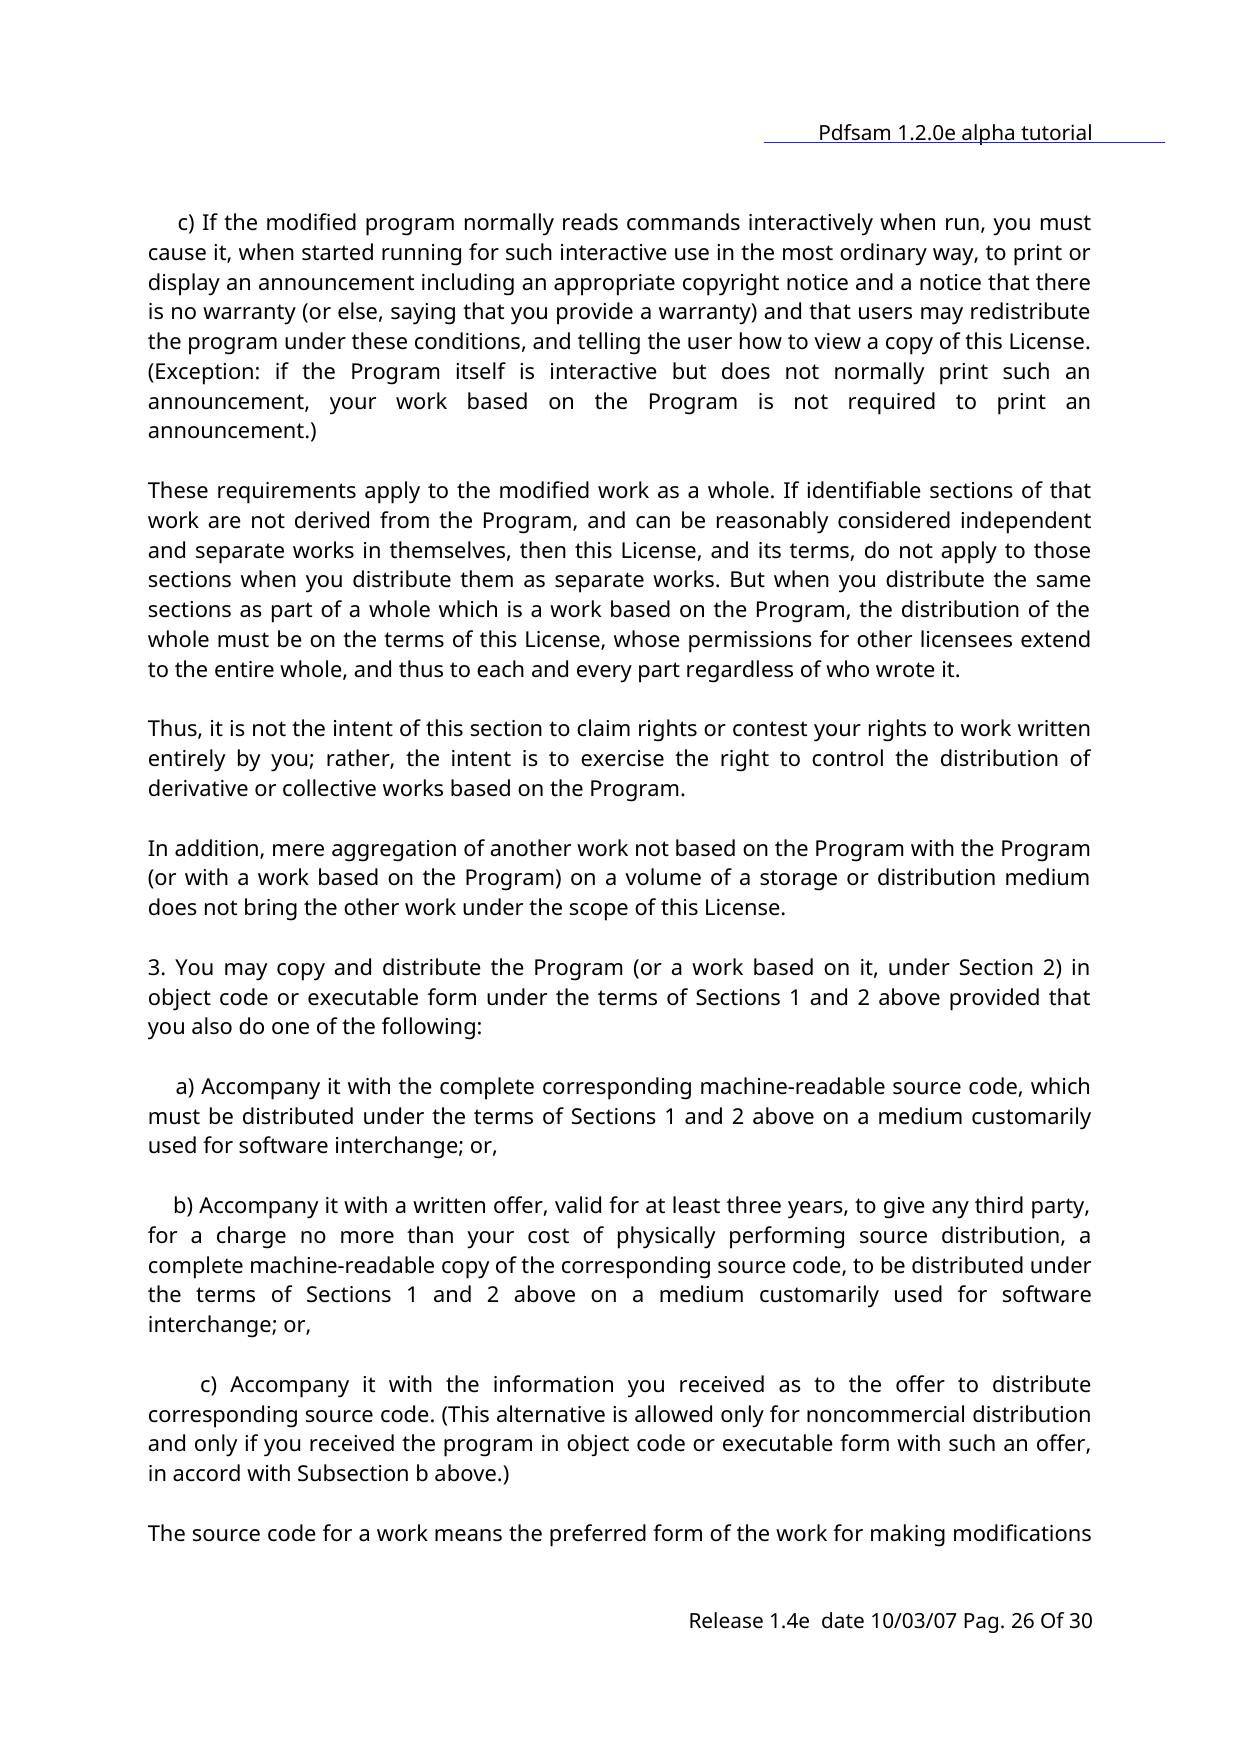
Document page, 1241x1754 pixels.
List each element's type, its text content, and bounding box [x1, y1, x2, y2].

text a) Accompany it with the complete corresponding machine-readable source code, which must be distributed under the terms of Sections 1 and 2 above on a medium customarily used for software interchange; or, [148, 1071, 1093, 1160]
text In addition, mere aggregation of another work not based on the Program with the Program (or with a work based on the Program) on a volume of a storage or distribution medium does not bring the other work under the scope of this License. [148, 832, 1093, 922]
text c) Accompany it with the information you received as to the offer to distribute corresponding source code. (This alternative is allowed only for noncommercial distribution and only if you received the program in object code or executable form with such an offer, in accord with Subsection b above.) [148, 1369, 1093, 1488]
text c) If the modified program normally reads commands interactively when run, you must cause it, when started running for such interactive use in the most ordinary way, to print or display an announcement including an appropriate copyright notice and a notice that there is no warranty (or else, saying that you provide a warranty) and that users may redistribute the program under these conditions, and telling the user how to view a copy of this License. (Exception: if the Program itself is interactive but does not normally print such an announcement, your work based on the Program is not required to print an announcement.) [148, 207, 1093, 445]
text b) Accompany it with a written offer, valid for at least three years, to give any third party, for a charge no more than your cost of physically performing source distribution, a complete machine-readable copy of the corresponding source code, to be distributed under the terms of Sections 1 and 2 above on a medium customarily used for software interchange; or, [148, 1190, 1093, 1339]
text These requirements apply to the modified work as a whole. If identifiable sections of that work are not derived from the Program, and can be reasonably considered independent and separate works in themselves, then this License, and its terms, do not apply to those sections when you distribute them as separate works. But when you distribute the same sections as part of a whole which is a work based on the Program, the distribution of the whole must be on the terms of this License, whose permissions for other licensees extend to the entire whole, and thus to each and every part regardless of who wrote it. [148, 475, 1093, 683]
text 3. You may copy and distribute the Program (or a work based on it, under Section 2) in object code or executable form under the terms of Sections 1 and 2 above provided that you also do one of the following: [148, 952, 1093, 1041]
text Thus, it is not the intent of this section to claim rights or contest your rights to work written entirely by you; rather, the intent is to exercise the right to control the distribution of derivative or collective works based on the Program. [148, 713, 1093, 803]
text The source code for a work means the preferred form of the work for making modifications [148, 1518, 1093, 1547]
